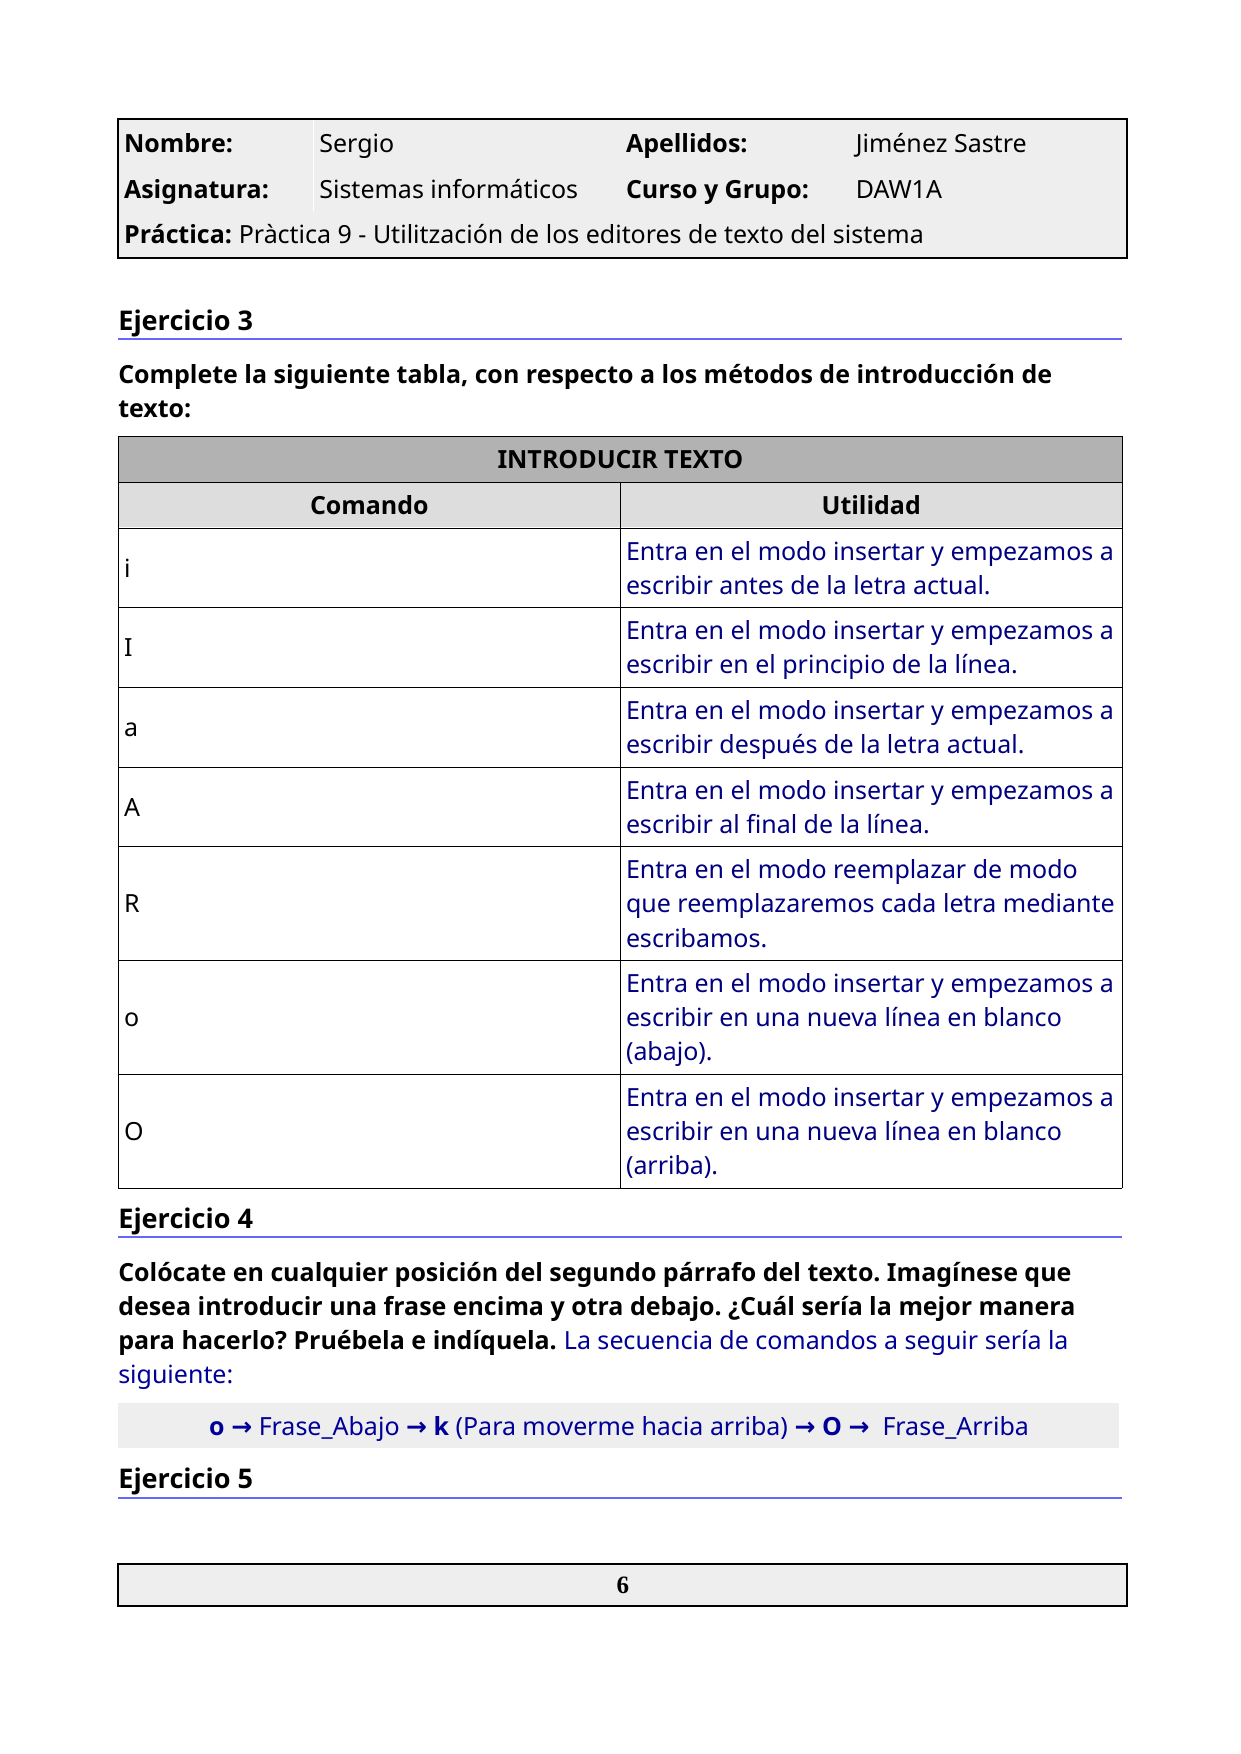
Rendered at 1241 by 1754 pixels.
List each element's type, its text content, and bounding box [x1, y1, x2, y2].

text Ejercicio 5 [118, 1460, 1122, 1497]
table_cell i [119, 529, 620, 607]
table_header [118, 1499, 1122, 1515]
table_cell Comando [119, 483, 620, 527]
table_cell Entra en el modo insertar y empezamos a escribir en una nueva línea en blanco (arriba). [621, 1075, 1122, 1187]
table_cell o [119, 961, 620, 1074]
text Colócate en cualquier posición del segundo párrafo del texto. Imagínese que desea introducir una frase encima y otra debajo. ¿Cuál sería la mejor manera para hacerlo? Pruébela e indíquela. La secuencia de comandos a seguir sería la siguiente: [118, 1254, 1122, 1391]
table_header INTRODUCIR TEXTO [119, 437, 1122, 482]
table_header [118, 1238, 1122, 1254]
table_cell Entra en el modo reemplazar de modo que reemplazaremos cada letra mediante escribamos. [621, 847, 1122, 960]
table_cell R [119, 847, 620, 960]
table_cell Entra en el modo insertar y empezamos a escribir en el principio de la línea. [621, 608, 1122, 687]
table_header [118, 340, 1122, 356]
text Ejercicio 3 [118, 301, 1122, 338]
text Complete la siguiente tabla, con respecto a los métodos de introducción de texto: [118, 356, 1122, 424]
table_cell Entra en el modo insertar y empezamos a escribir al final de la línea. [621, 768, 1122, 846]
table_cell O [119, 1075, 620, 1187]
table_header o → Frase_Abajo → k (Para moverme hacia arriba) → O → Frase_Arriba [118, 1403, 1119, 1448]
table_cell Entra en el modo insertar y empezamos a escribir en una nueva línea en blanco (abajo). [621, 961, 1122, 1074]
table_cell Entra en el modo insertar y empezamos a escribir antes de la letra actual. [621, 529, 1122, 607]
table_cell a [119, 688, 620, 767]
table_cell I [119, 608, 620, 687]
table_cell A [119, 768, 620, 846]
text Ejercicio 4 [118, 1199, 1122, 1236]
table_cell Utilidad [621, 483, 1122, 527]
table_cell Entra en el modo insertar y empezamos a escribir después de la letra actual. [621, 688, 1122, 767]
